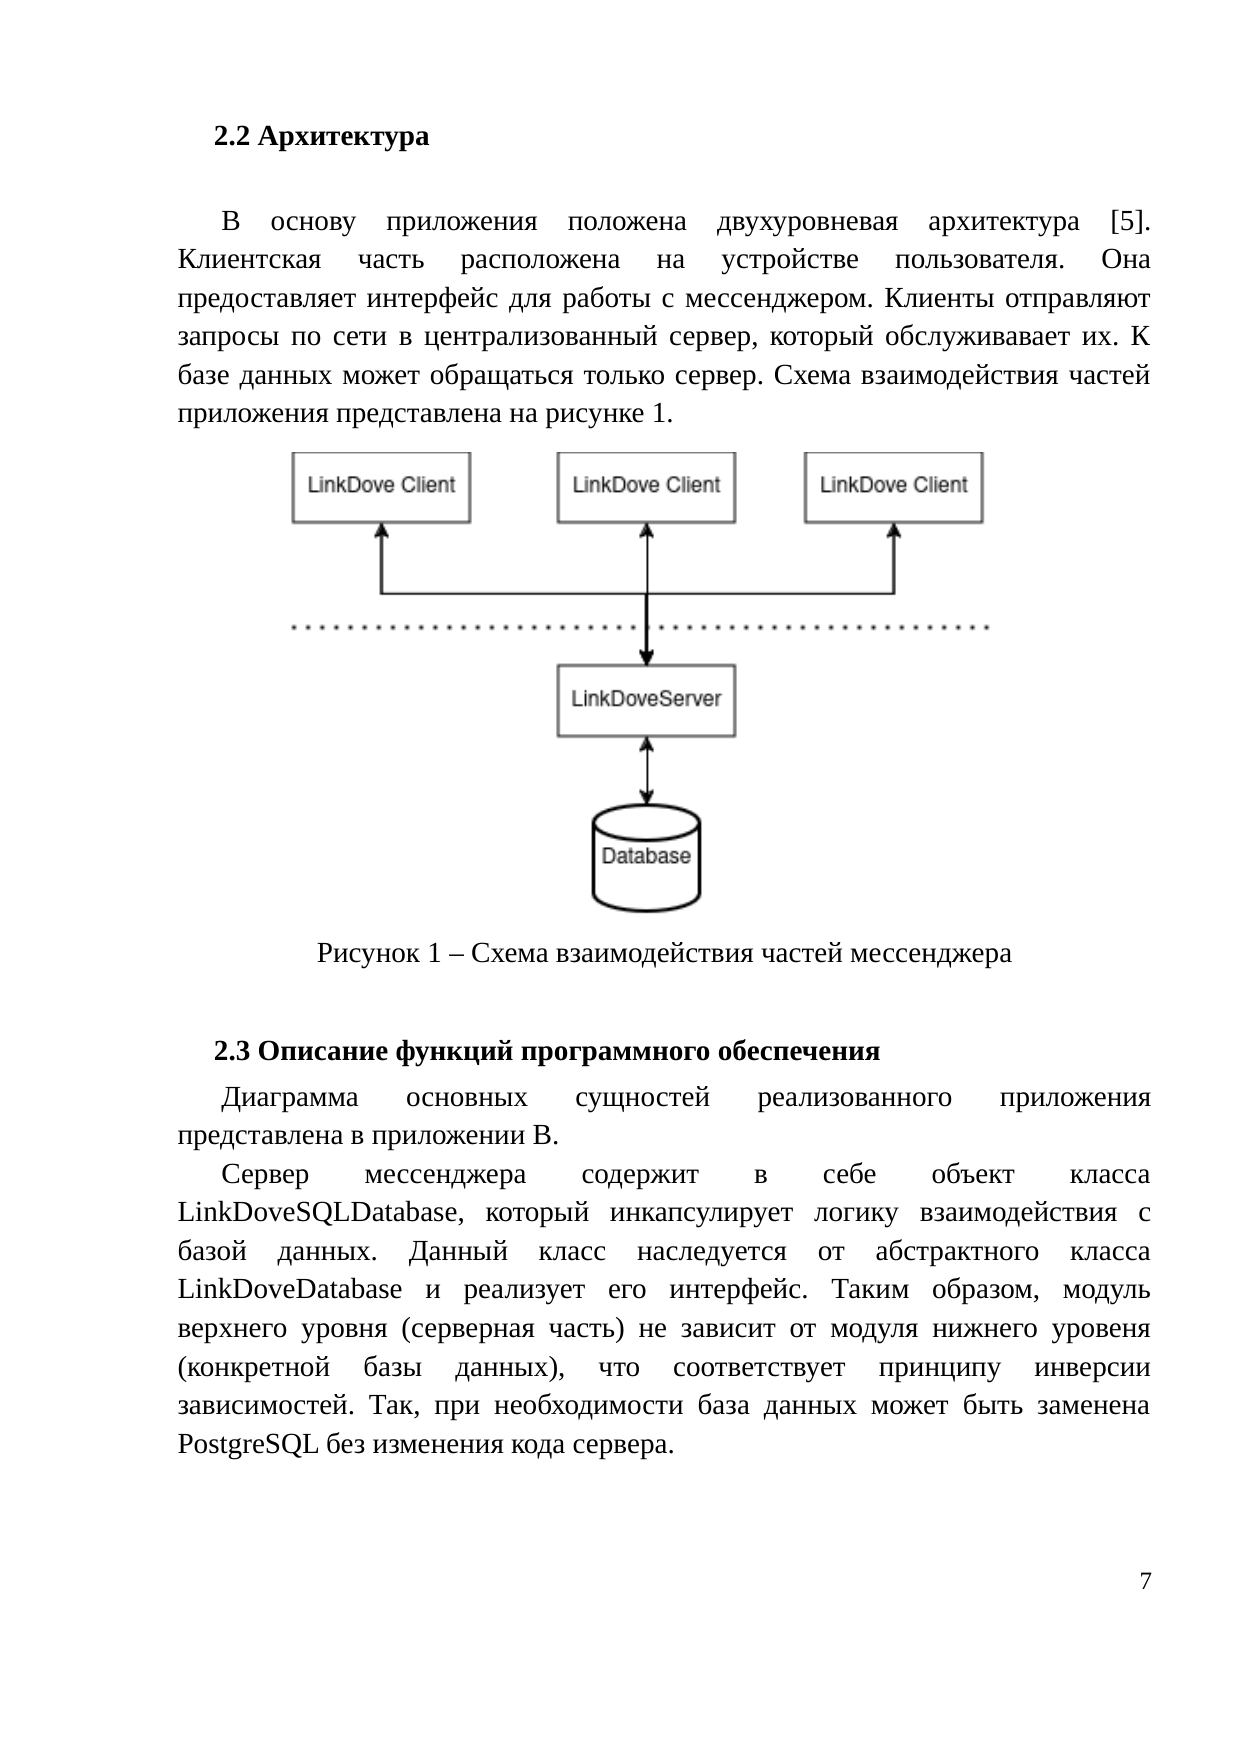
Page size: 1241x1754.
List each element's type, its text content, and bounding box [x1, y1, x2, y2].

text ___В основу приложения положена двухуровневая архитектура [5]. Клиентская часть расположена на устройстве пользователя. Она предоставляет интерфейс для работы с мессенджером. Клиенты отправляют запросы по сети в централизованный сервер, который обслуживавает их. К базе данных может обращаться только сервер. Схема взаимодействия частей приложения представлена на рисунке 1. [177, 203, 1152, 429]
text Рисунок 1 – Cхема взаимодействия частей мессенджера [177, 935, 1152, 968]
picture [290, 452, 1002, 915]
subtitle 2.2 Архитектура [177, 118, 1152, 152]
text ......Диаграмма основных сущностей реализованного приложения представлена в приложении В. [177, 1079, 1152, 1151]
text ___Сервер мессенджера содержит в себе объект класса LinkDoveSQLDatabase, который инкапсулирует логику взаимодействия с базой данных. Данный класс наследуется от абстрактного класса LinkDoveDatabase и реализует его интерфейс. Таким образом, модуль верхнего уровня (серверная часть) не зависит от модуля нижнего уровеня (конкретной базы данных), что соответствует принципу инверсии зависимостей. Так, при необходимости база данных может быть заменена PostgreSQL без изменения кода сервера. [177, 1156, 1152, 1459]
subtitle 2.3 Описание функций программного обеспечения [177, 1033, 1152, 1066]
